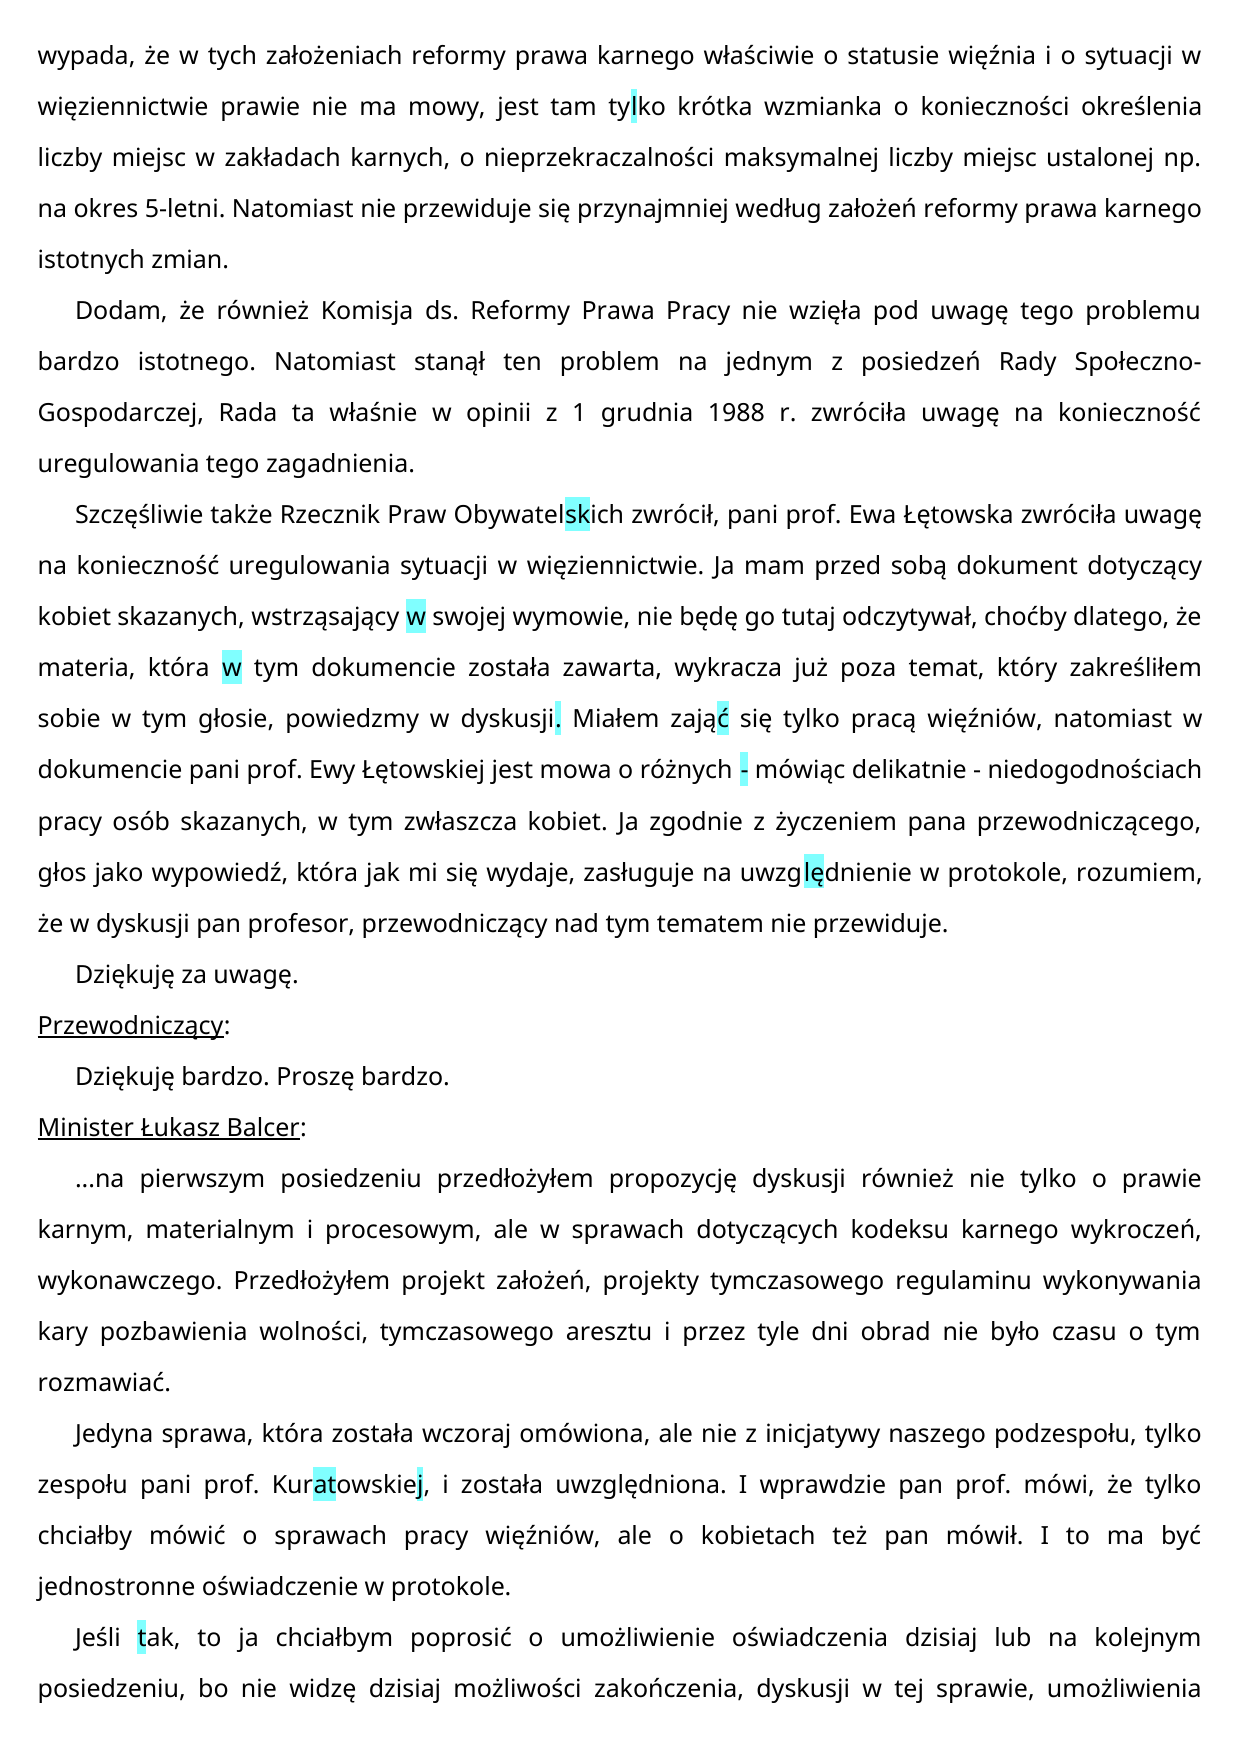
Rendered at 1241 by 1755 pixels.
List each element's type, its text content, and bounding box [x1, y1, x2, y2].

text Dziękuję bardzo. Proszę bardzo. [37, 1058, 1203, 1092]
text Minister Łukasz Balcer: [37, 1109, 1203, 1143]
text Dodam, że również Komisja ds. Reformy Prawa Pracy nie wzięła pod uwagę tego problemu bardzo istotnego. Natomiast stanął ten problem na jednym z posiedzeń Rady Społeczno- Gospodarczej, Rada ta właśnie w opinii z 1 grudnia 1988 r. zwróciła uwagę na konieczność uregulowania tego zagadnienia. [37, 293, 1203, 480]
text Jeśli tak, to ja chciałbym poprosić o umożliwienie oświadczenia dzisiaj lub na kolejnym posiedzeniu, bo nie widzę dzisiaj możliwości zakończenia, dyskusji w tej sprawie, umożliwienia [37, 1620, 1203, 1705]
text wypada, że w tych założeniach reformy prawa karnego właściwie o statusie więźnia i o sytuacji w więziennictwie prawie nie ma mowy, jest tam tylko krótka wzmianka o konieczności określenia liczby miejsc w zakładach karnych, o nieprzekraczalności maksymalnej liczby miejsc ustalonej np. na okres 5-letni. Natomiast nie przewiduje się przynajmniej według założeń reformy prawa karnego istotnych zmian. [37, 37, 1203, 276]
text Szczęśliwie także Rzecznik Praw Obywatelskich zwrócił, pani prof. Ewa Łętowska zwróciła uwagę na konieczność uregulowania sytuacji w więziennictwie. Ja mam przed sobą dokument dotyczący kobiet skazanych, wstrząsający w swojej wymowie, nie będę go tutaj odczytywał, choćby dlatego, że materia, która w tym dokumencie została zawarta, wykracza już poza temat, który zakreśliłem sobie w tym głosie, powiedzmy w dyskusji. Miałem zająć się tylko pracą więźniów, natomiast w dokumencie pani prof. Ewy Łętowskiej jest mowa o różnych - mówiąc delikatnie - niedogodnościach pracy osób skazanych, w tym zwłaszcza kobiet. Ja zgodnie z życzeniem pana przewodniczącego, głos jako wypowiedź, która jak mi się wydaje, zasługuje na uwzględnienie w protokole, rozumiem, że w dyskusji pan profesor, przewodniczący nad tym tematem nie przewiduje. [37, 497, 1203, 939]
text Jedyna sprawa, która została wczoraj omówiona, ale nie z inicjatywy naszego podzespołu, tylko zespołu pani prof. Kuratowskiej, i została uwzględniona. I wprawdzie pan prof. mówi, że tylko chciałby mówić o sprawach pracy więźniów, ale o kobietach też pan mówił. I to ma być jednostronne oświadczenie w protokole. [37, 1416, 1203, 1603]
text ...na pierwszym posiedzeniu przedłożyłem propozycję dyskusji również nie tylko o prawie karnym, materialnym i procesowym, ale w sprawach dotyczących kodeksu karnego wykroczeń, wykonawczego. Przedłożyłem projekt założeń, projekty tymczasowego regulaminu wykonywania kary pozbawienia wolności, tymczasowego aresztu i przez tyle dni obrad nie było czasu o tym rozmawiać. [37, 1160, 1203, 1399]
text Przewodniczący: [37, 1007, 1203, 1041]
text Dziękuję za uwagę. [37, 956, 1203, 990]
